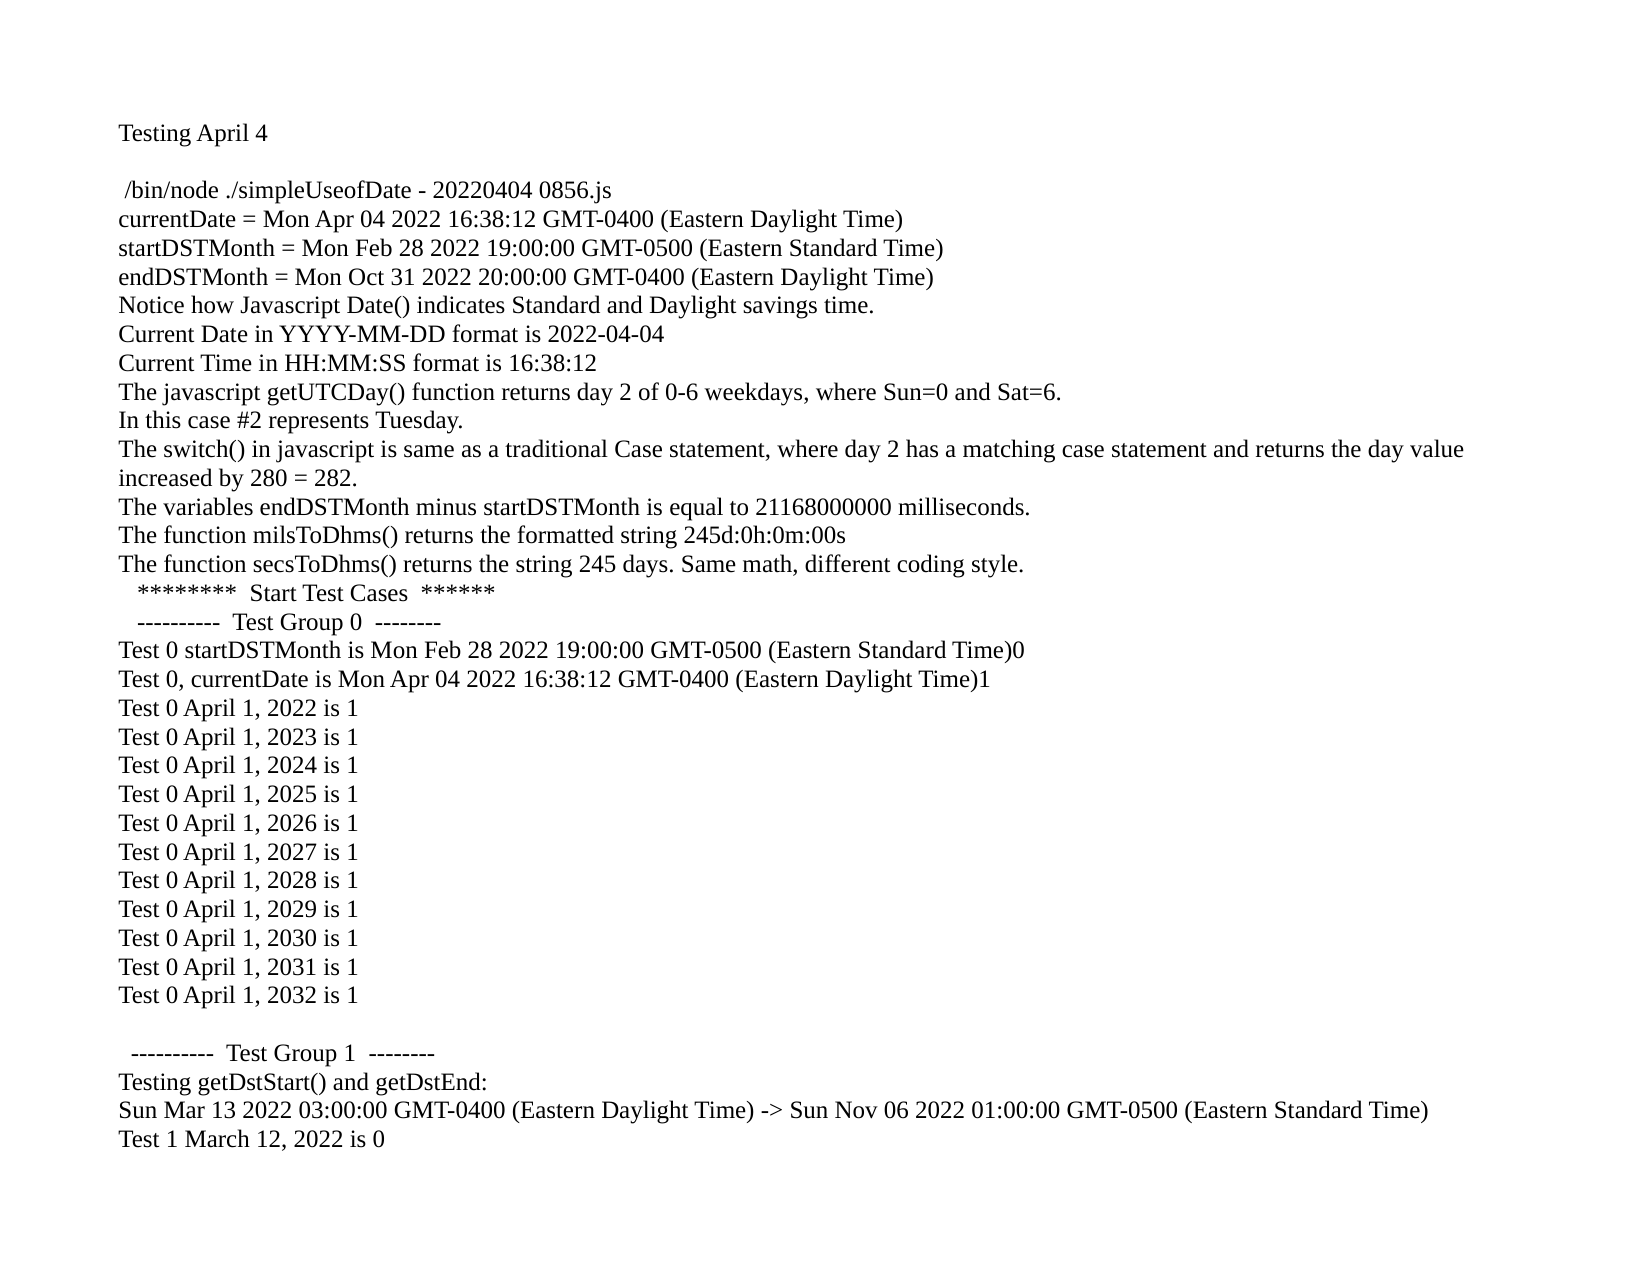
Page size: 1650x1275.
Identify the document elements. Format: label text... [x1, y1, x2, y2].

text Test 0 April 1, 2032 is 1 [118, 981, 1532, 1009]
text Testing April 4 [118, 118, 1532, 147]
text Test 0 April 1, 2026 is 1 [118, 808, 1532, 837]
text Test 0 startDSTMonth is Mon Feb 28 2022 19:00:00 GMT-0500 (Eastern Standard Time)0 [118, 636, 1532, 664]
text ---------- Test Group 1 -------- [118, 1038, 1532, 1067]
text Test 0 April 1, 2029 is 1 [118, 894, 1532, 923]
text Test 0 April 1, 2027 is 1 [118, 837, 1532, 866]
text The switch() in javascript is same as a traditional Case statement, where day 2 has a matching case statement and returns the day value increased by 280 = 282. [118, 434, 1532, 492]
text Testing getDstStart() and getDstEnd: [118, 1067, 1532, 1096]
text Test 0 April 1, 2022 is 1 [118, 693, 1532, 722]
text ---------- Test Group 0 -------- [118, 607, 1532, 636]
text Test 0, currentDate is Mon Apr 04 2022 16:38:12 GMT-0400 (Eastern Daylight Time)1 [118, 664, 1532, 693]
text ******** Start Test Cases ****** [118, 578, 1532, 607]
text Current Date in YYYY-MM-DD format is 2022-04-04 [118, 319, 1532, 348]
text Sun Mar 13 2022 03:00:00 GMT-0400 (Eastern Daylight Time) -> Sun Nov 06 2022 01:00:00 GMT-0500 (Eastern Standard Time) [118, 1096, 1532, 1124]
text currentDate = Mon Apr 04 2022 16:38:12 GMT-0400 (Eastern Daylight Time) [118, 204, 1532, 233]
text endDSTMonth = Mon Oct 31 2022 20:00:00 GMT-0400 (Eastern Daylight Time) [118, 262, 1532, 291]
text startDSTMonth = Mon Feb 28 2022 19:00:00 GMT-0500 (Eastern Standard Time) [118, 233, 1532, 262]
text Test 0 April 1, 2031 is 1 [118, 952, 1532, 981]
text /bin/node ./simpleUseofDate - 20220404 0856.js [118, 176, 1532, 204]
text The function milsToDhms() returns the formatted string 245d:0h:0m:00s [118, 521, 1532, 549]
text The javascript getUTCDay() function returns day 2 of 0-6 weekdays, where Sun=0 and Sat=6. [118, 377, 1532, 406]
text Test 0 April 1, 2025 is 1 [118, 779, 1532, 808]
text Current Time in HH:MM:SS format is 16:38:12 [118, 348, 1532, 377]
text Notice how Javascript Date() indicates Standard and Daylight savings time. [118, 291, 1532, 319]
text Test 1 March 12, 2022 is 0 [118, 1124, 1532, 1153]
text Test 0 April 1, 2028 is 1 [118, 866, 1532, 894]
text Test 0 April 1, 2023 is 1 [118, 722, 1532, 751]
text In this case #2 represents Tuesday. [118, 406, 1532, 434]
text Test 0 April 1, 2024 is 1 [118, 751, 1532, 779]
text The function secsToDhms() returns the string 245 days. Same math, different coding style. [118, 549, 1532, 578]
text Test 0 April 1, 2030 is 1 [118, 923, 1532, 952]
text The variables endDSTMonth minus startDSTMonth is equal to 21168000000 milliseconds. [118, 492, 1532, 521]
